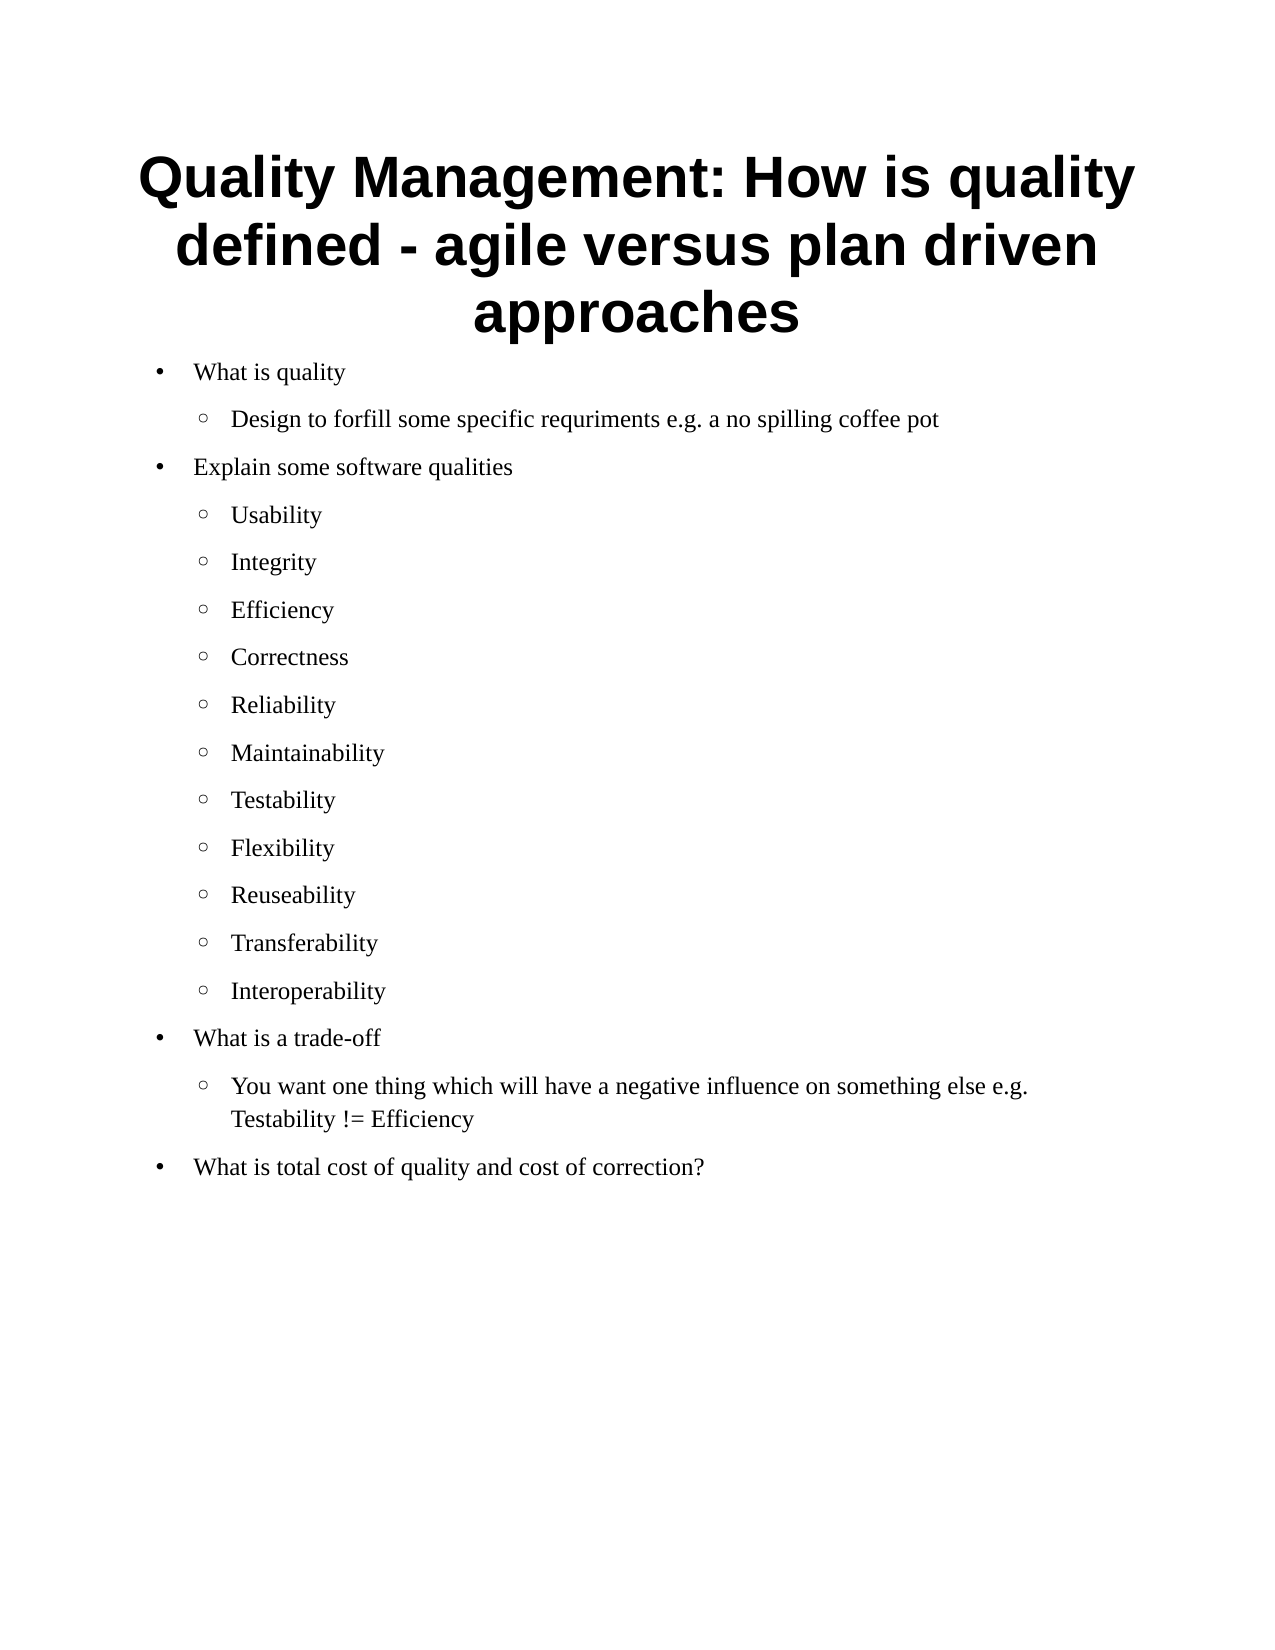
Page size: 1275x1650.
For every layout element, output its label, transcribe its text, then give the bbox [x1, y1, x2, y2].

list What is quality [156, 357, 1157, 386]
list Reliability [193, 690, 1157, 719]
list Testability [193, 785, 1157, 814]
list What is a trade-off [156, 1023, 1157, 1052]
list Correctness [193, 642, 1157, 671]
list Reuseability [193, 881, 1157, 909]
list Usability [193, 500, 1157, 528]
list Flexibility [193, 833, 1157, 862]
list What is total cost of quality and cost of correction? [156, 1152, 1157, 1180]
list Design to forfill some specific requriments e.g. a no spilling coffee pot [193, 404, 1157, 433]
list Explain some software qualities [156, 452, 1157, 481]
list Interoperability [193, 976, 1157, 1004]
list Maintainability [193, 738, 1157, 766]
title Quality Management: How is quality defined - agile versus plan driven approaches [118, 143, 1157, 344]
list Efficiency [193, 595, 1157, 624]
list Integrity [193, 547, 1157, 576]
list Transferability [193, 928, 1157, 957]
list You want one thing which will have a negative influence on something else e.g. Testability != Efficiency [193, 1071, 1157, 1133]
